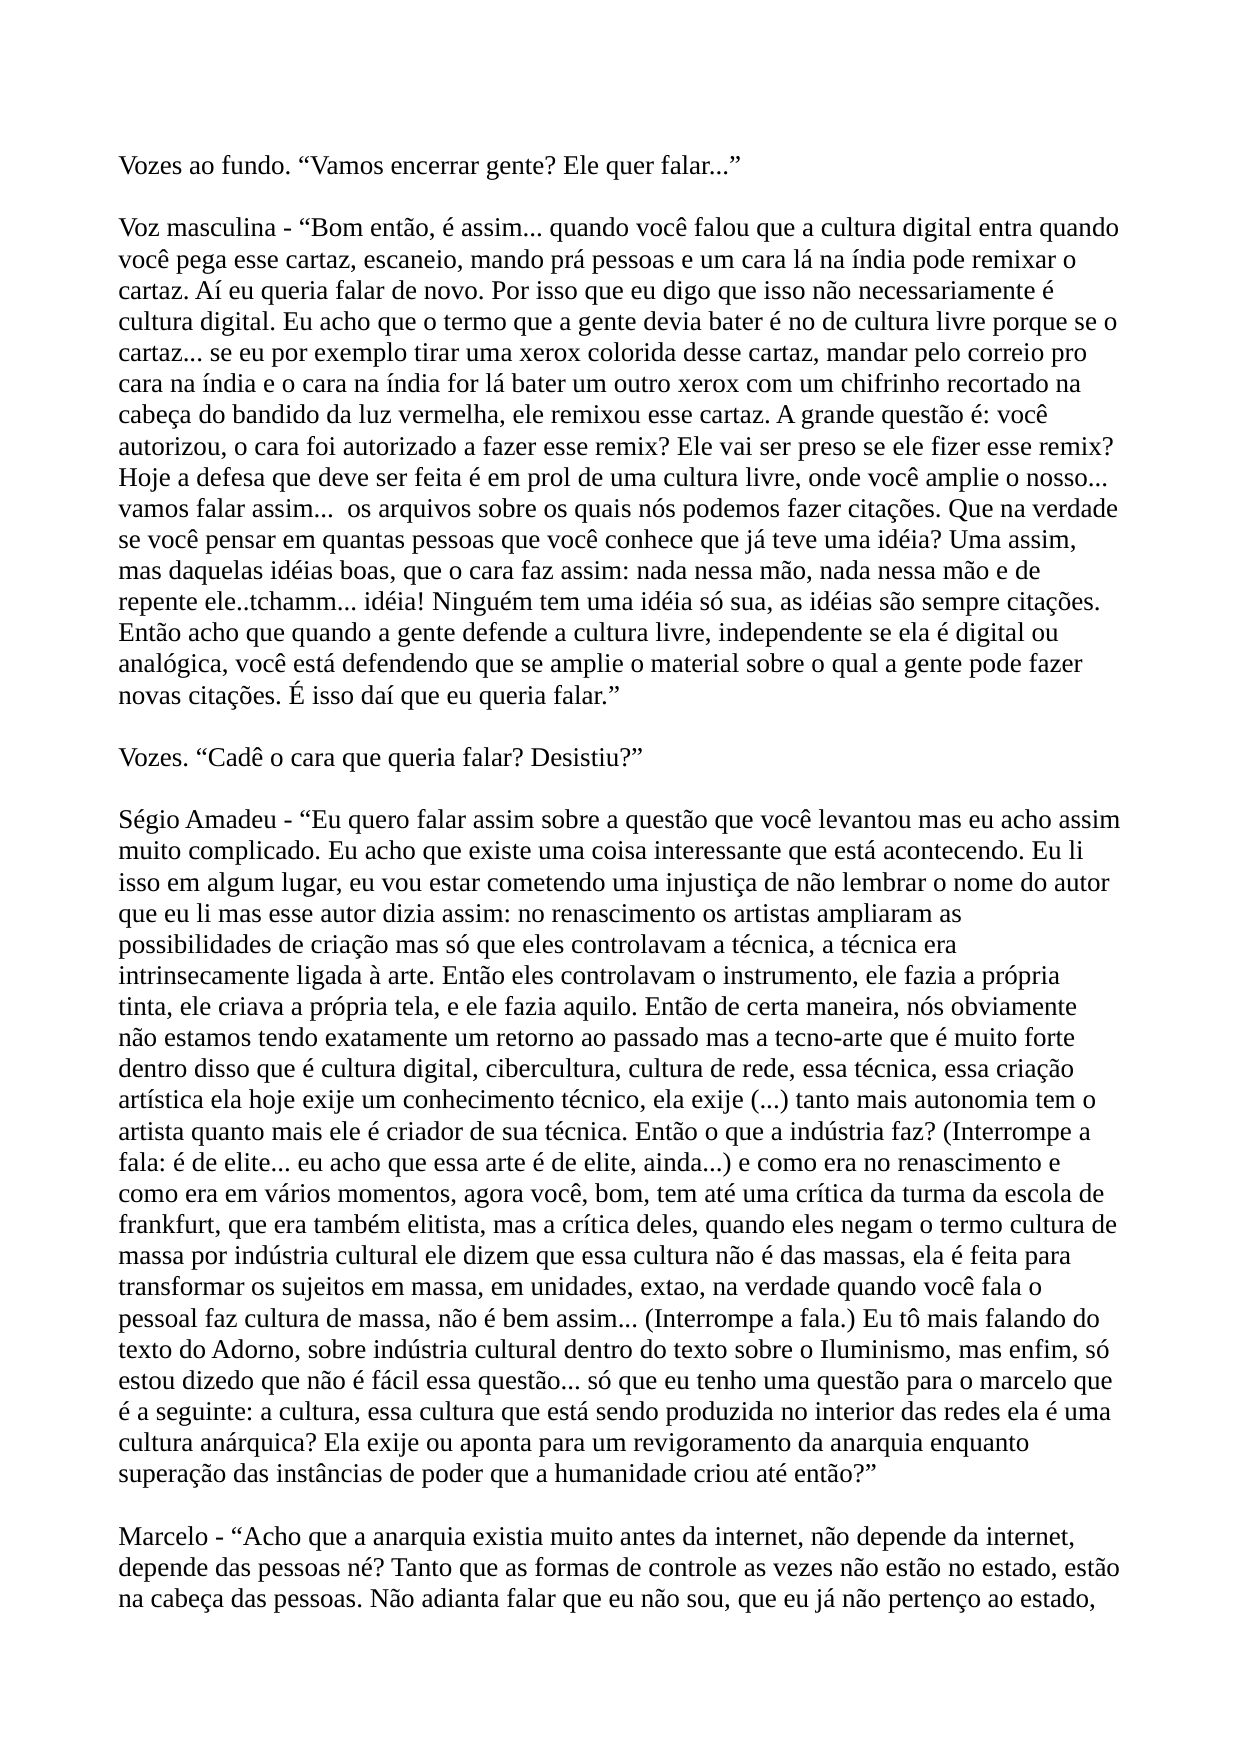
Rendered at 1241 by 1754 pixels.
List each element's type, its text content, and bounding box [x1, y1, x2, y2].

text Ségio Amadeu - “Eu quero falar assim sobre a questão que você levantou mas eu acho assim muito complicado. Eu acho que existe uma coisa interessante que está acontecendo. Eu li isso em algum lugar, eu vou estar cometendo uma injustiça de não lembrar o nome do autor que eu li mas esse autor dizia assim: no renascimento os artistas ampliaram as possibilidades de criação mas só que eles controlavam a técnica, a técnica era intrinsecamente ligada à arte. Então eles controlavam o instrumento, ele fazia a própria tinta, ele criava a própria tela, e ele fazia aquilo. Então de certa maneira, nós obviamente não estamos tendo exatamente um retorno ao passado mas a tecno-arte que é muito forte dentro disso que é cultura digital, cibercultura, cultura de rede, essa técnica, essa criação artística ela hoje exije um conhecimento técnico, ela exije (...) tanto mais autonomia tem o artista quanto mais ele é criador de sua técnica. Então o que a indústria faz? (Interrompe a fala: é de elite... eu acho que essa arte é de elite, ainda...) e como era no renascimento e como era em vários momentos, agora você, bom, tem até uma crítica da turma da escola de frankfurt, que era também elitista, mas a crítica deles, quando eles negam o termo cultura de massa por indústria cultural ele dizem que essa cultura não é das massas, ela é feita para transformar os sujeitos em massa, em unidades, extao, na verdade quando você fala o pessoal faz cultura de massa, não é bem assim... (Interrompe a fala.) Eu tô mais falando do texto do Adorno, sobre indústria cultural dentro do texto sobre o Iluminismo, mas enfim, só estou dizedo que não é fácil essa questão... só que eu tenho uma questão para o marcelo que é a seguinte: a cultura, essa cultura que está sendo produzida no interior das redes ela é uma cultura anárquica? Ela exije ou aponta para um revigoramento da anarquia enquanto superação das instâncias de poder que a humanidade criou até então?” [118, 803, 1122, 1488]
text Voz masculina - “Bom então, é assim... quando você falou que a cultura digital entra quando você pega esse cartaz, escaneio, mando prá pessoas e um cara lá na índia pode remixar o cartaz. Aí eu queria falar de novo. Por isso que eu digo que isso não necessariamente é cultura digital. Eu acho que o termo que a gente devia bater é no de cultura livre porque se o cartaz... se eu por exemplo tirar uma xerox colorida desse cartaz, mandar pelo correio pro cara na índia e o cara na índia for lá bater um outro xerox com um chifrinho recortado na cabeça do bandido da luz vermelha, ele remixou esse cartaz. A grande questão é: você autorizou, o cara foi autorizado a fazer esse remix? Ele vai ser preso se ele fizer esse remix? Hoje a defesa que deve ser feita é em prol de uma cultura livre, onde você amplie o nosso... vamos falar assim... os arquivos sobre os quais nós podemos fazer citações. Que na verdade se você pensar em quantas pessoas que você conhece que já teve uma idéia? Uma assim, mas daquelas idéias boas, que o cara faz assim: nada nessa mão, nada nessa mão e de repente ele..tchamm... idéia! Ninguém tem uma idéia só sua, as idéias são sempre citações. Então acho que quando a gente defende a cultura livre, independente se ela é digital ou analógica, você está defendendo que se amplie o material sobre o qual a gente pode fazer novas citações. É isso daí que eu queria falar.” [118, 212, 1122, 710]
text Marcelo - “Acho que a anarquia existia muito antes da internet, não depende da internet, depende das pessoas né? Tanto que as formas de controle as vezes não estão no estado, estão na cabeça das pessoas. Não adianta falar que eu não sou, que eu já não pertenço ao estado, [118, 1520, 1122, 1613]
text Vozes. “Cadê o cara que queria falar? Desistiu?” [118, 741, 1122, 772]
text Vozes ao fundo. “Vamos encerrar gente? Ele quer falar...” [118, 149, 1122, 180]
